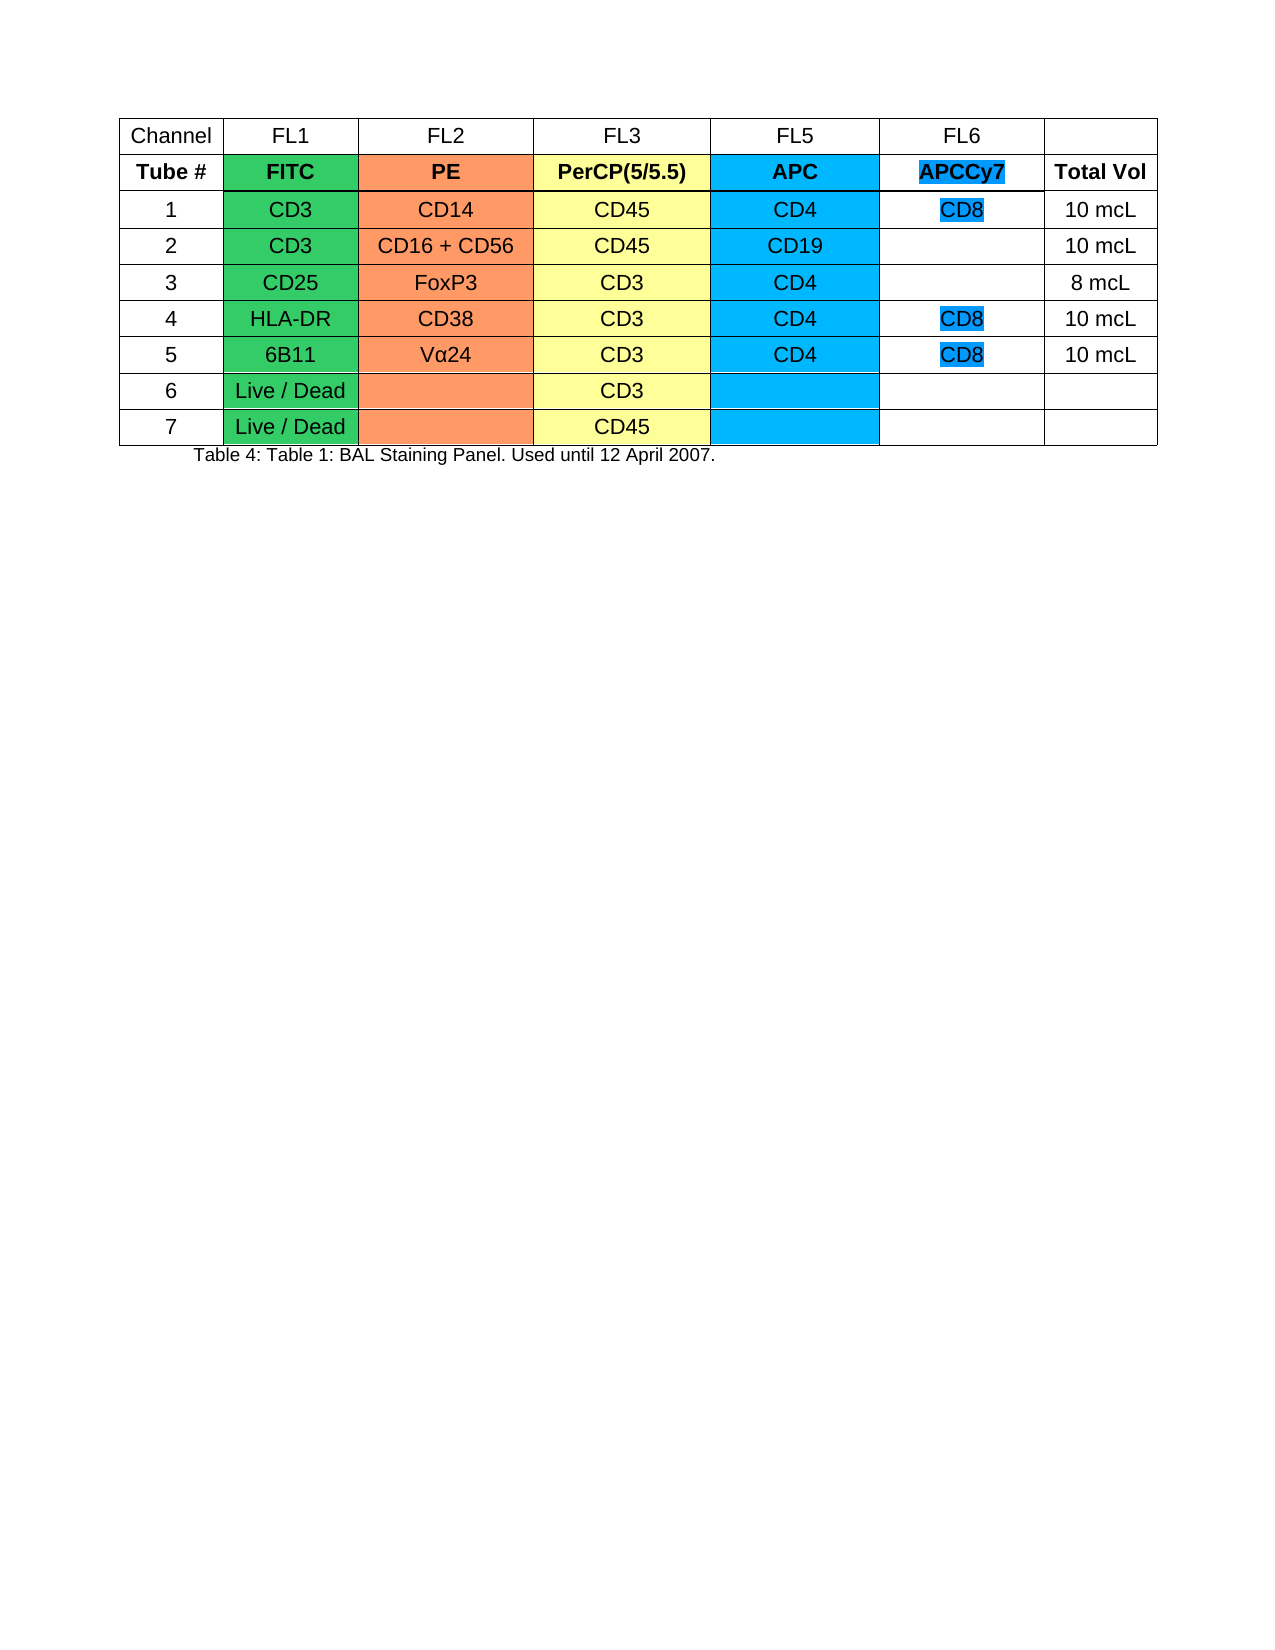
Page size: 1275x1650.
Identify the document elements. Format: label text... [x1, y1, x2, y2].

table_cell [711, 410, 879, 444]
table_cell Live / Dead [224, 410, 358, 444]
table_cell 3 [120, 265, 223, 300]
text Table 4: Table 1: BAL Staining Panel. Used until 12 April 2007. [193, 446, 1157, 466]
table_cell CD16 + CD56 [359, 229, 533, 264]
table_cell Vα24 [359, 337, 533, 372]
table_cell [880, 374, 1044, 408]
table_cell APC [711, 155, 879, 190]
table_cell [359, 410, 533, 444]
table_cell CD4 [711, 337, 879, 372]
table_cell CD3 [224, 229, 358, 264]
table_cell CD8 [880, 337, 1044, 372]
table_cell 10 mcL [1045, 301, 1157, 336]
table_cell 10 mcL [1045, 337, 1157, 372]
table_cell CD4 [711, 265, 879, 300]
table_header FL5 [711, 119, 879, 154]
table_cell Live / Dead [224, 374, 358, 408]
table_cell FITC [224, 155, 358, 190]
table_cell CD3 [224, 192, 358, 228]
table_cell 8 mcL [1045, 265, 1157, 300]
table_cell CD3 [534, 337, 710, 372]
table_cell CD45 [534, 192, 710, 228]
table_cell [359, 374, 533, 408]
table_cell 6 [120, 374, 223, 408]
table_header FL6 [880, 119, 1044, 154]
table_cell CD8 [880, 301, 1044, 336]
table_cell APCCy7 [880, 155, 1044, 190]
table_cell [880, 265, 1044, 300]
table_cell Total Vol [1045, 155, 1157, 190]
table_cell 7 [120, 410, 223, 444]
table_cell CD14 [359, 192, 533, 228]
table_cell PE [359, 155, 533, 190]
table_cell 4 [120, 301, 223, 336]
table_cell 5 [120, 337, 223, 372]
table_cell HLA-DR [224, 301, 358, 336]
table_cell [880, 229, 1044, 264]
table_cell 6B11 [224, 337, 358, 372]
table_header FL3 [534, 119, 710, 154]
table_cell CD45 [534, 229, 710, 264]
table_cell CD25 [224, 265, 358, 300]
table_cell [711, 374, 879, 408]
table_cell CD3 [534, 301, 710, 336]
table_cell CD19 [711, 229, 879, 264]
table_cell CD3 [534, 265, 710, 300]
table_cell CD3 [534, 374, 710, 408]
table_header [1045, 119, 1157, 154]
table_cell 10 mcL [1045, 229, 1157, 264]
table_cell Tube # [120, 155, 223, 190]
table_cell [1045, 410, 1157, 444]
table_cell PerCP(5/5.5) [534, 155, 710, 190]
table_header Channel [120, 119, 223, 154]
table_cell CD38 [359, 301, 533, 336]
table_cell 1 [120, 191, 223, 228]
table_cell CD4 [711, 301, 879, 336]
table_header FL1 [224, 119, 358, 154]
table_header FL2 [359, 119, 533, 154]
table_cell [880, 410, 1044, 444]
table_cell CD8 [880, 192, 1044, 228]
table_cell [1045, 374, 1157, 408]
table_cell FoxP3 [359, 265, 533, 300]
table_cell 2 [120, 229, 223, 264]
table_cell CD4 [711, 192, 879, 228]
table_cell 10 mcL [1045, 191, 1157, 228]
table_cell CD45 [534, 410, 710, 444]
